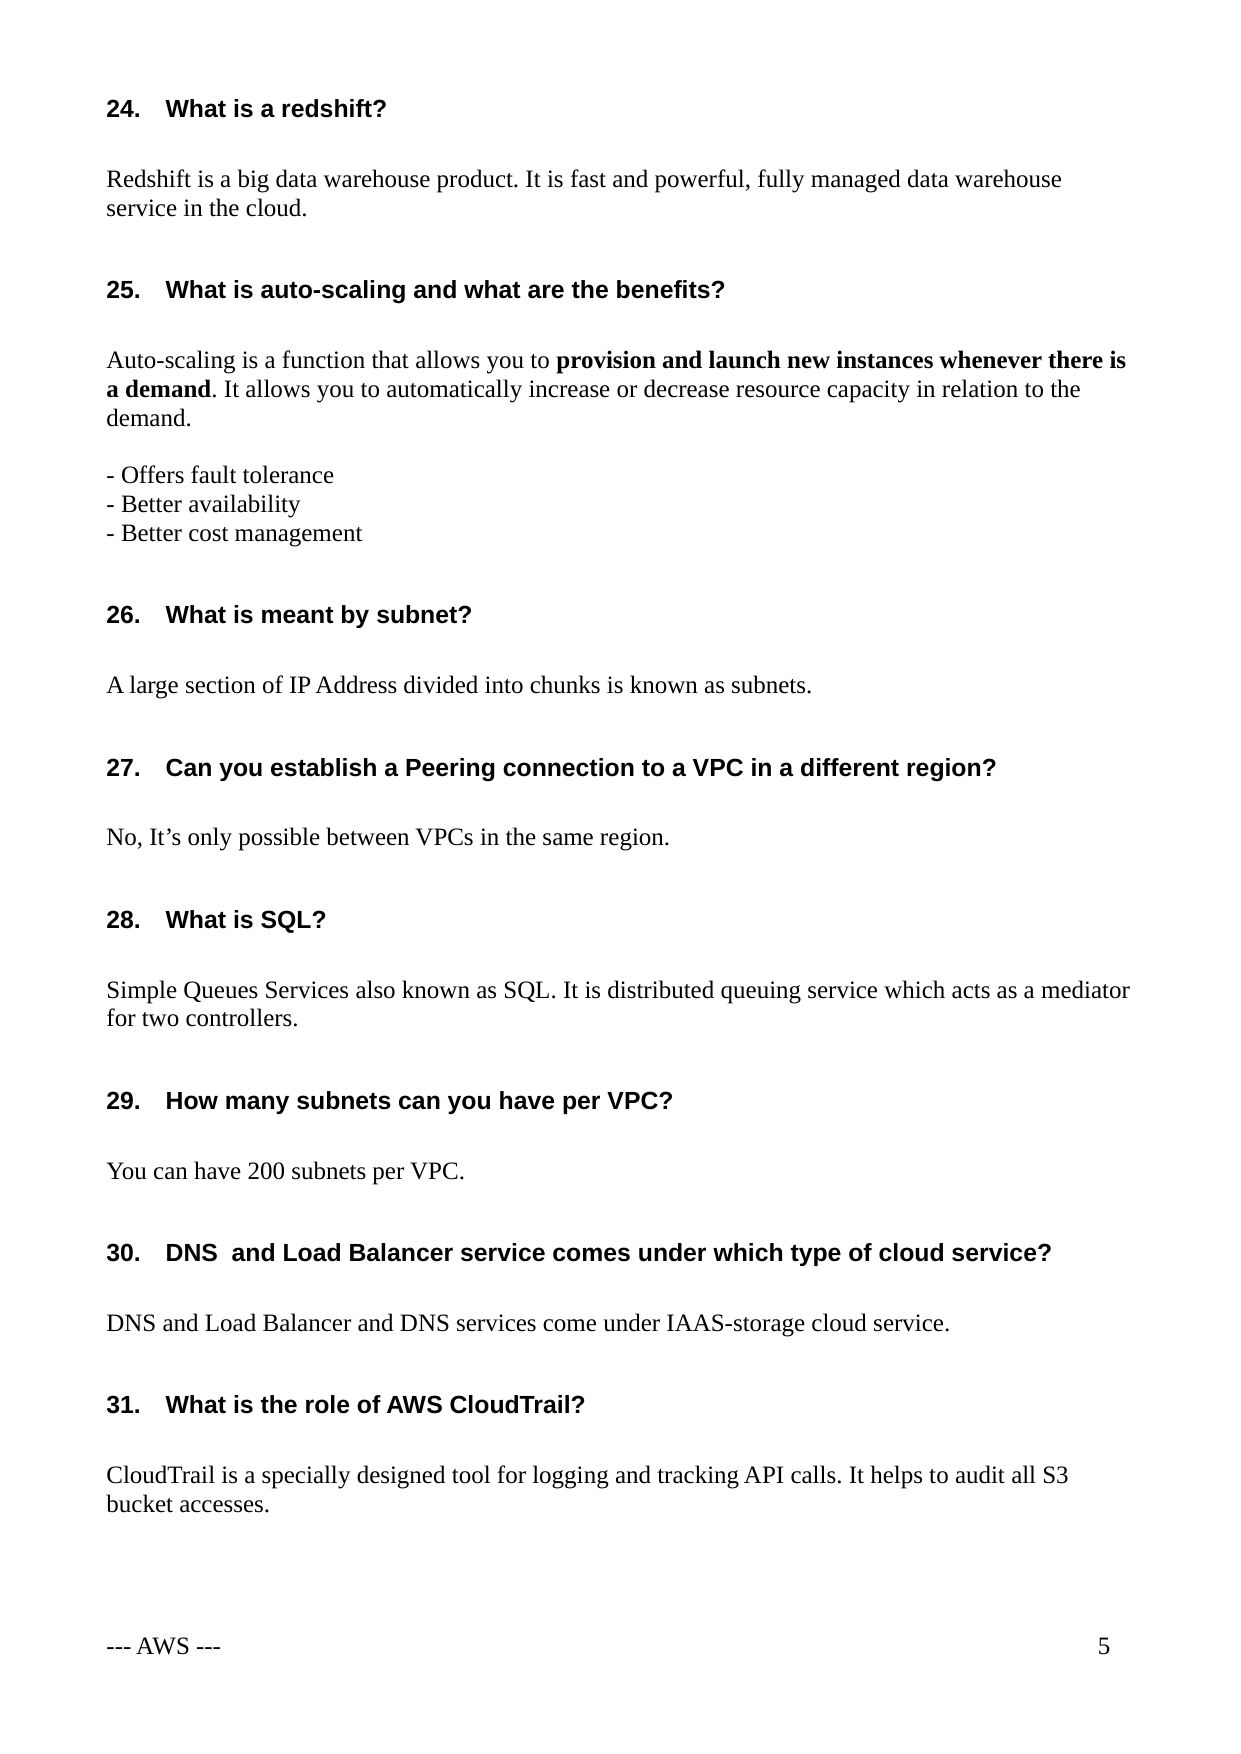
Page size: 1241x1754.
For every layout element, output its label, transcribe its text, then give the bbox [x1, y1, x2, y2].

subtitle What is meant by subnet? [106, 600, 1134, 629]
subtitle What is SQL? [106, 905, 1134, 933]
text Redshift is a big data warehouse product. It is fast and powerful, fully managed data warehouse service in the cloud. [106, 164, 1134, 222]
text CloudTrail is a specially designed tool for logging and tracking API calls. It helps to audit all S3 bucket accesses. [106, 1460, 1134, 1518]
text - Better availability [106, 489, 1134, 518]
text No, It’s only possible between VPCs in the same region. [106, 822, 1134, 851]
text A large section of IP Address divided into chunks is known as subnets. [106, 670, 1134, 699]
subtitle How many subnets can you have per VPC? [106, 1086, 1134, 1114]
text DNS and Load Balancer and DNS services come under IAAS-storage cloud service. [106, 1308, 1134, 1337]
subtitle What is auto-scaling and what are the benefits? [106, 276, 1134, 304]
subtitle DNS and Load Balancer service comes under which type of cloud service? [106, 1238, 1134, 1267]
subtitle What is the role of AWS CloudTrail? [106, 1391, 1134, 1419]
text You can have 200 subnets per VPC. [106, 1156, 1134, 1184]
subtitle What is a redshift? [106, 94, 1134, 123]
text Auto-scaling is a function that allows you to provision and launch new instances whenever there is a demand. It allows you to automatically increase or decrease resource capacity in relation to the demand. [106, 345, 1134, 432]
text - Offers fault tolerance [106, 460, 1134, 489]
text Simple Queues Services also known as SQL. It is distributed queuing service which acts as a mediator for two controllers. [106, 975, 1134, 1032]
subtitle Can you establish a Peering connection to a VPC in a different region? [106, 753, 1134, 781]
text - Better cost management [106, 518, 1134, 547]
